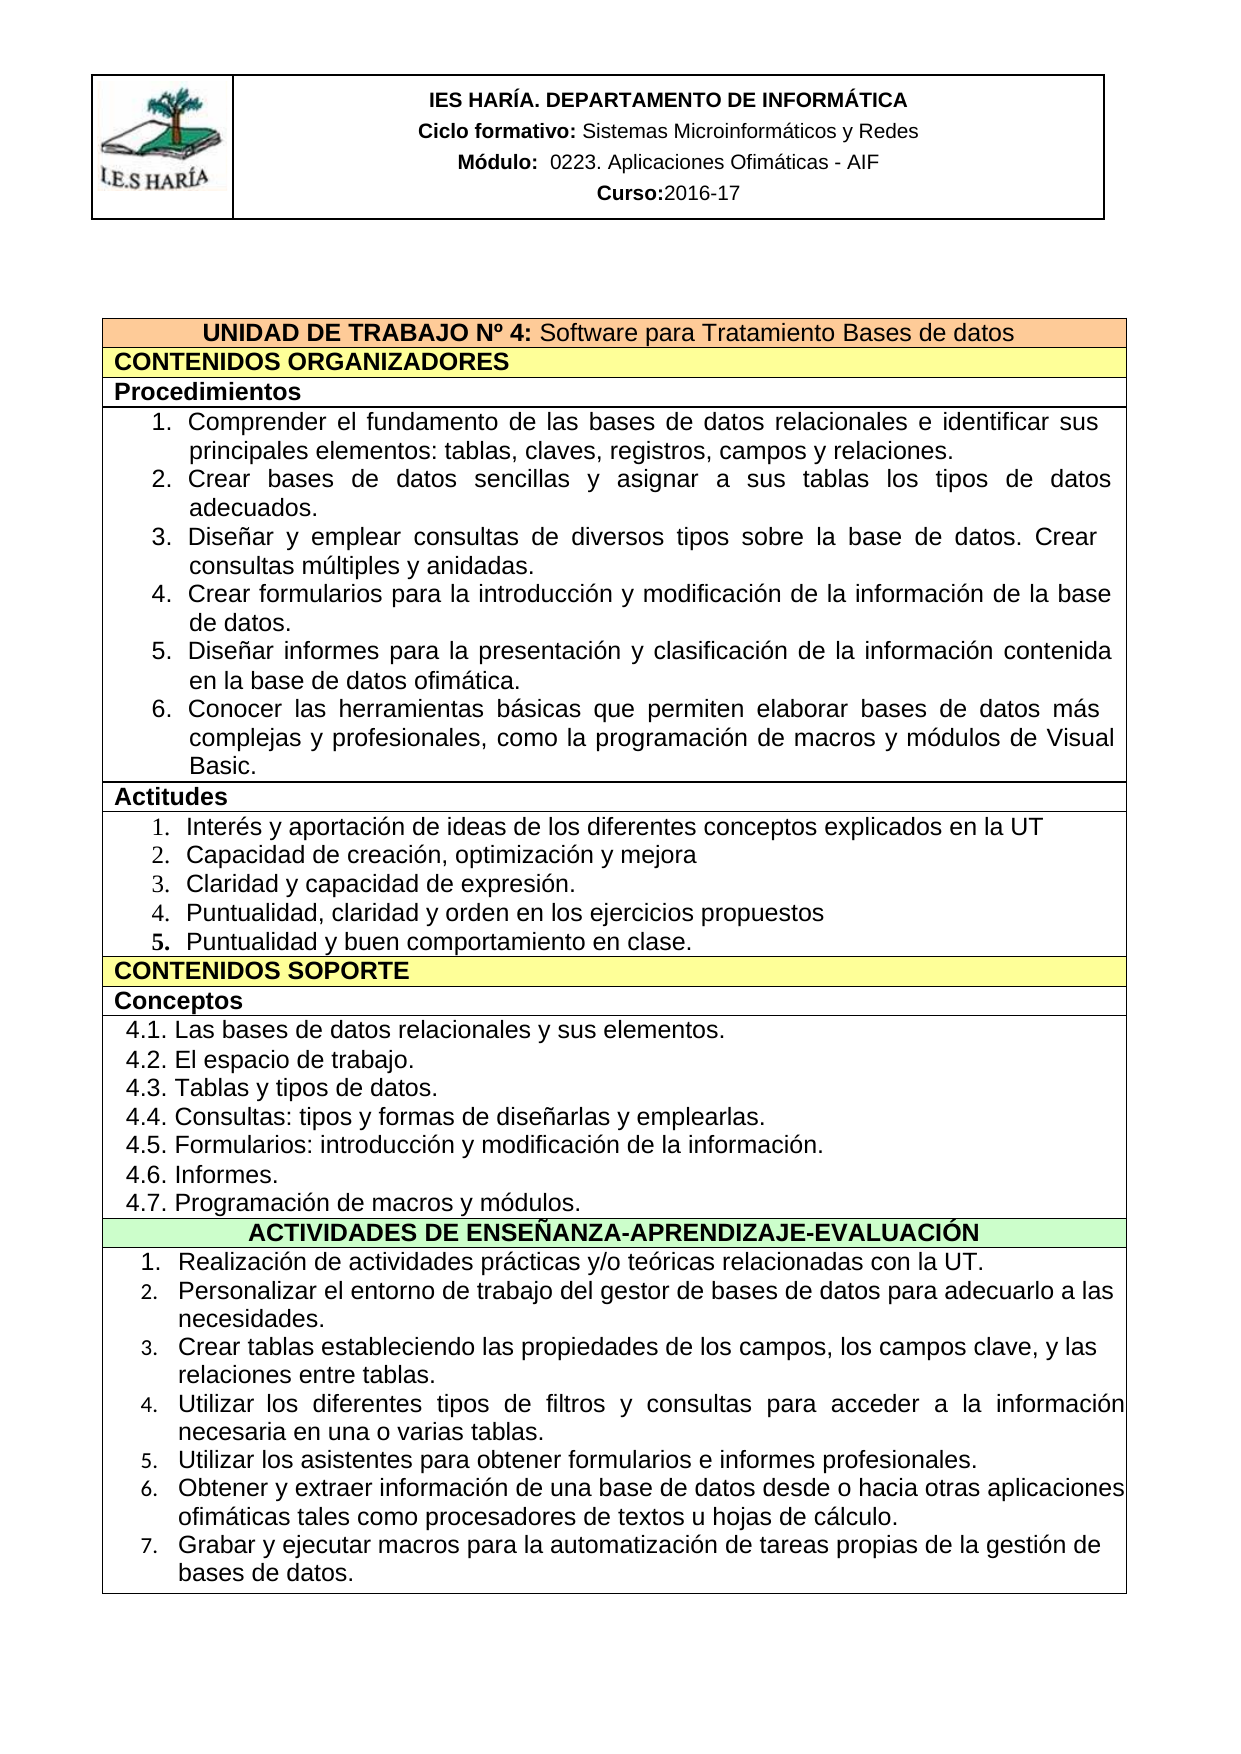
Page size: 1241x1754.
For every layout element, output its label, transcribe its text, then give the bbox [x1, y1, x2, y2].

table_cell CONTENIDOS SOPORTE [103, 957, 1126, 986]
table_cell CONTENIDOS ORGANIZADORES [103, 348, 1126, 377]
table_cell Conceptos [103, 987, 1126, 1015]
table_cell Procedimientos [103, 378, 1126, 406]
table_cell 1. Comprender el fundamento de las bases de datos relacionales e identificar sus principales elementos: tablas, claves, registros, campos y relaciones. 2. Crear bases de datos sencillas y asignar a sus tablas los tipos de datos adecuados. 3. Diseñar y emplear consultas de diversos tipos sobre la base de datos. Crear consultas múltiples y anidadas. 4. Crear formularios para la introducción y modificación de la información de la base de datos. 5. Diseñar informes para la presentación y clasificación de la información contenida en la base de datos ofimática. 6. Conocer las herramientas básicas que permiten elaborar bases de datos más complejas y profesionales, como la programación de macros y módulos de Visual Basic. [103, 408, 1126, 781]
table_cell Realización de actividades prácticas y/o teóricas relacionadas con la UT. Personalizar el entorno de trabajo del gestor de bases de datos para adecuarlo a las necesidades. Crear tablas estableciendo las propiedades de los campos, los campos clave, y las relaciones entre tablas. Utilizar los diferentes tipos de filtros y consultas para acceder a la información necesaria en una o varias tablas. Utilizar los asistentes para obtener formularios e informes profesionales. Obtener y extraer información de una base de datos desde o hacia otras aplicaciones ofimáticas tales como procesadores de textos u hojas de cálculo. Grabar y ejecutar macros para la automatización de tareas propias de la gestión de bases de datos. [103, 1248, 1126, 1593]
picture [97, 81, 228, 191]
table_header UNIDAD DE TRABAJO Nº 4: Software para Tratamiento Bases de datos [103, 319, 1126, 347]
table_cell 4.1. Las bases de datos relacionales y sus elementos. 4.2. El espacio de trabajo. 4.3. Tablas y tipos de datos. 4.4. Consultas: tipos y formas de diseñarlas y emplearlas. 4.5. Formularios: introducción y modificación de la información. 4.6. Informes. 4.7. Programación de macros y módulos. [103, 1016, 1126, 1218]
table_cell Actitudes [103, 783, 1126, 811]
table_cell 1. Interés y aportación de ideas de los diferentes conceptos explicados en la UT 2. Capacidad de creación, optimización y mejora 3. Claridad y capacidad de expresión. 4. Puntualidad, claridad y orden en los ejercicios propuestos 5. Puntualidad y buen comportamiento en clase. [103, 812, 1126, 956]
table_cell ACTIVIDADES DE ENSEÑANZA-APRENDIZAJE-EVALUACIÓN [103, 1219, 1126, 1247]
